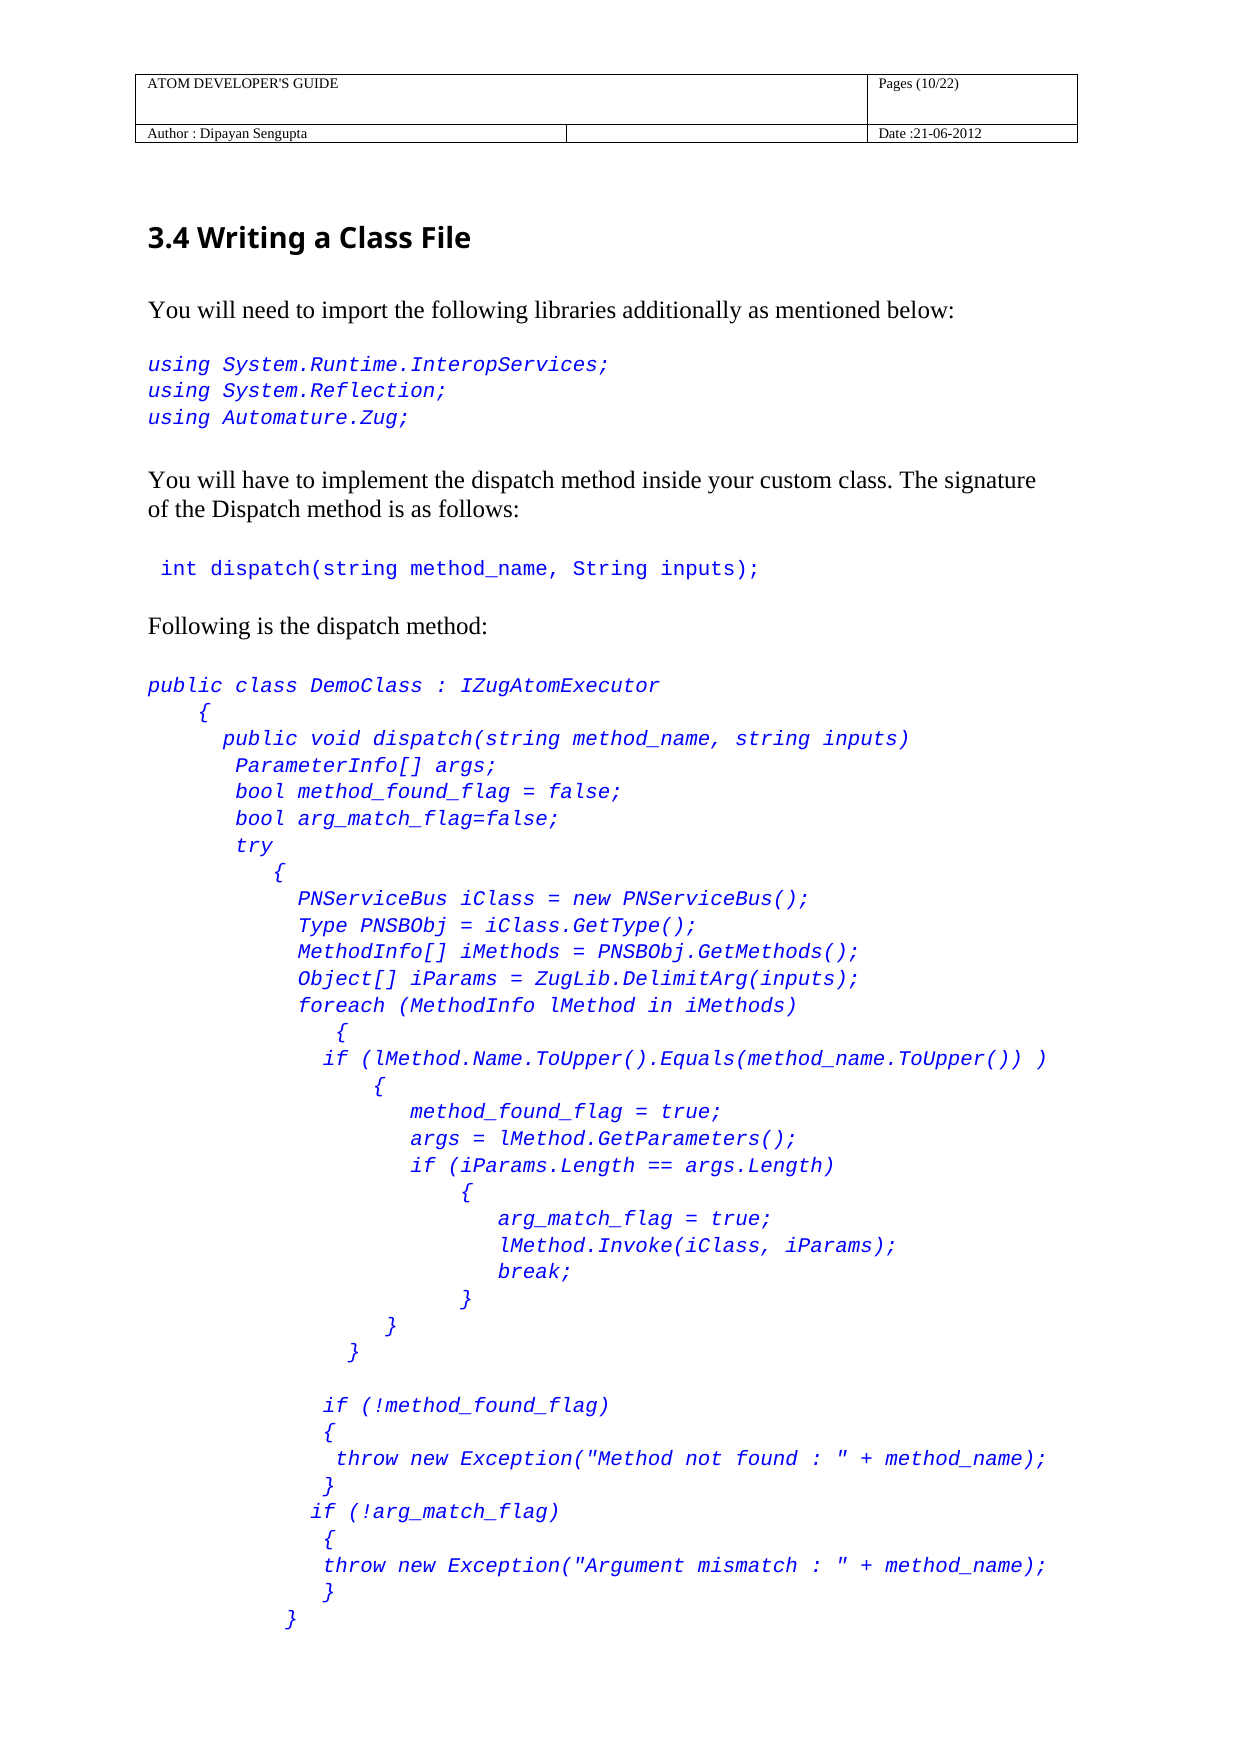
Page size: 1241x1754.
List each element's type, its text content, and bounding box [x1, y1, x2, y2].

text } [148, 1288, 1050, 1312]
text public class DemoClass : IZugAtomExecutor [148, 675, 1050, 698]
text method_found_flag = true; [148, 1101, 1050, 1125]
text } [148, 1581, 1050, 1605]
text ParameterInfo[] args; [148, 755, 1050, 778]
text public void dispatch(string method_name, string inputs) [148, 728, 1050, 752]
subtitle 3.4 Writing a Class File [148, 218, 1050, 257]
text { [148, 1528, 1050, 1552]
text break; [148, 1261, 1050, 1285]
text foreach (MethodInfo lMethod in iMethods) [148, 995, 1050, 1018]
text using System.Reflection; [148, 380, 1050, 404]
text Type PNSBObj = iClass.GetType(); [148, 915, 1050, 938]
text { [148, 861, 1050, 885]
text bool method_found_flag = false; [148, 781, 1050, 805]
text arg_match_flag = true; [148, 1208, 1050, 1232]
text Following is the dispatch method: [148, 611, 1050, 640]
text } [148, 1475, 1050, 1498]
text using Automature.Zug; [148, 407, 1050, 431]
text { [148, 1075, 1050, 1098]
text } [148, 1315, 1050, 1338]
text if (lMethod.Name.ToUpper().Equals(method_name.ToUpper()) ) [148, 1048, 1050, 1072]
text } [148, 1341, 1050, 1365]
text lMethod.Invoke(iClass, iParams); [148, 1235, 1050, 1258]
text throw new Exception("Argument mismatch : " + method_name); [148, 1555, 1050, 1578]
text MethodInfo[] iMethods = PNSBObj.GetMethods(); [148, 941, 1050, 965]
text You will need to import the following libraries additionally as mentioned below: [148, 295, 1050, 324]
text { [148, 1021, 1050, 1045]
text { [148, 701, 1050, 725]
text You will have to implement the dispatch method inside your custom class. The signature of the Dispatch method is as follows: [148, 466, 1050, 523]
text using System.Runtime.InteropServices; [148, 354, 1050, 377]
text int dispatch(string method_name, String inputs); [148, 558, 1050, 581]
text PNServiceBus iClass = new PNServiceBus(); [148, 888, 1050, 912]
text Object[] iParams = ZugLib.DelimitArg(inputs); [148, 968, 1050, 992]
text { [148, 1181, 1050, 1205]
text { [148, 1421, 1050, 1445]
text if (iParams.Length == args.Length) [148, 1155, 1050, 1178]
text bool arg_match_flag=false; [148, 808, 1050, 832]
text try [148, 835, 1050, 858]
text } [148, 1608, 1050, 1632]
text if (!method_found_flag) [148, 1395, 1050, 1418]
text if (!arg_match_flag) [148, 1501, 1050, 1525]
text throw new Exception("Method not found : " + method_name); [148, 1448, 1050, 1472]
text args = lMethod.GetParameters(); [148, 1128, 1050, 1152]
